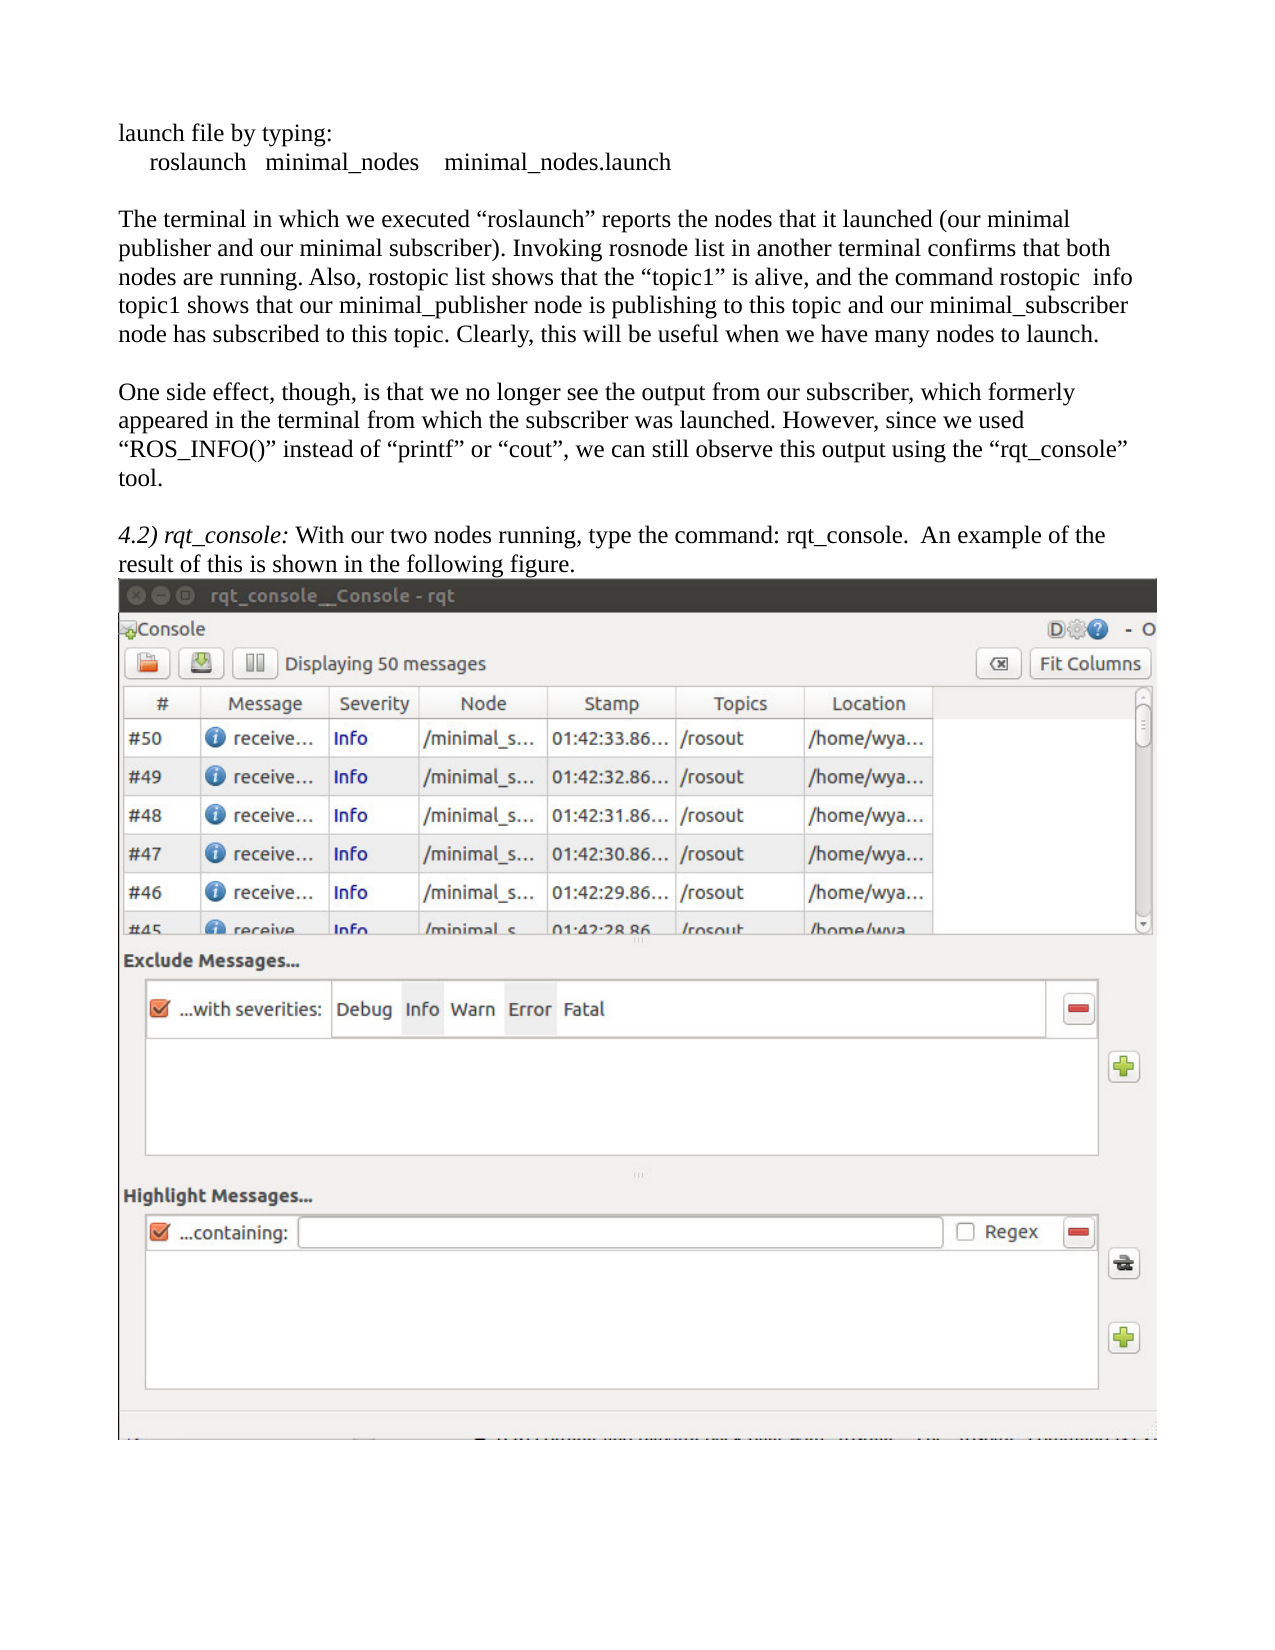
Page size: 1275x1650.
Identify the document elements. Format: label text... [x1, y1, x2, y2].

text The terminal in which we executed “roslaunch” reports the nodes that it launched (our minimal publisher and our minimal subscriber). Invoking rosnode list in another terminal confirms that both nodes are running. Also, rostopic list shows that the “topic1” is alive, and the command rostopic info topic1 shows that our minimal_publisher node is publishing to this topic and our minimal_subscriber node has subscribed to this topic. Clearly, this will be useful when we have many nodes to launch. [118, 204, 1157, 348]
picture [118, 578, 1157, 1440]
text One side effect, though, is that we no longer see the output from our subscriber, which formerly appeared in the terminal from which the subscriber was launched. However, since we used “ROS_INFO()” instead of “printf” or “cout”, we can still observe this output using the “rqt_console” tool. [118, 377, 1157, 492]
text 4.2) rqt_console: With our two nodes running, type the command: rqt_console. An example of the result of this is shown in the following figure. [118, 521, 1157, 578]
text launch file by typing: [118, 118, 1157, 147]
text roslaunch minimal_nodes minimal_nodes.launch [118, 147, 1157, 176]
